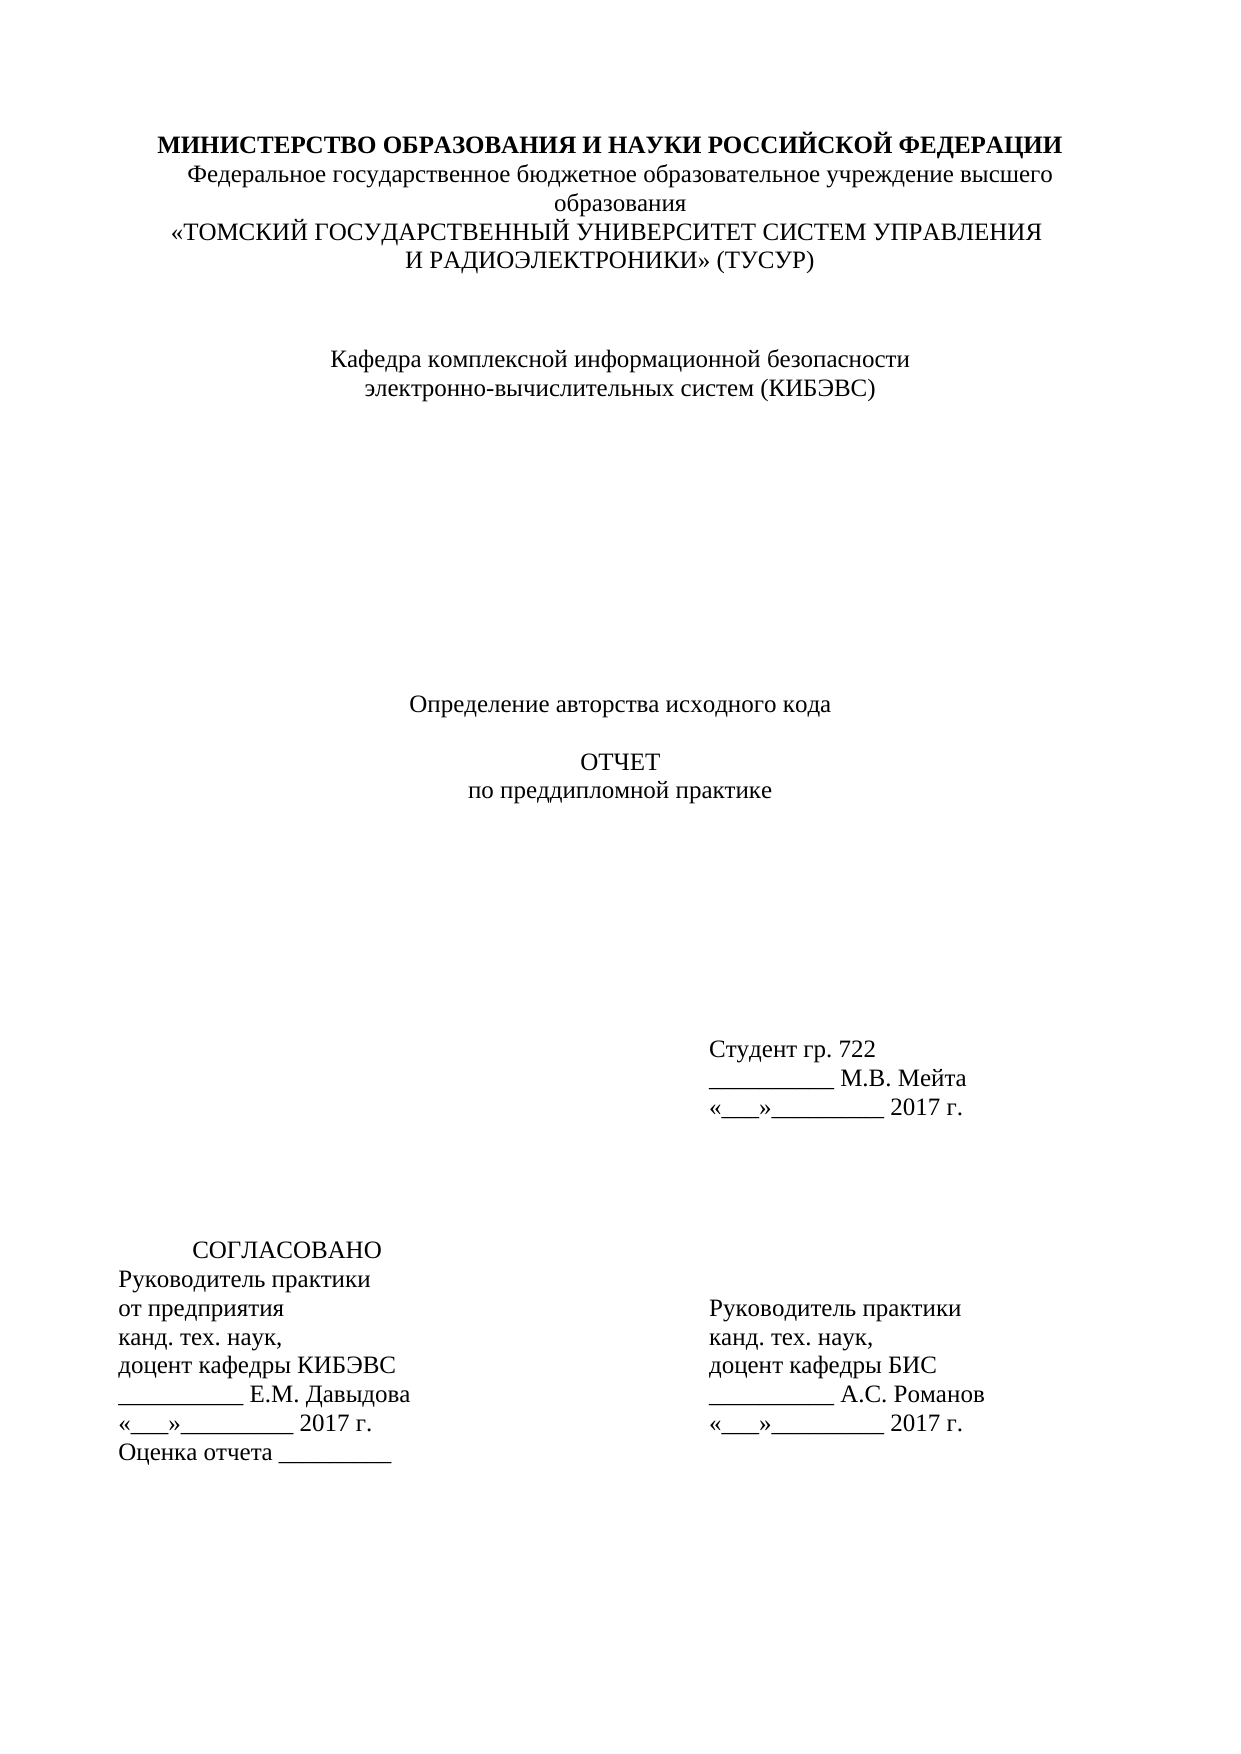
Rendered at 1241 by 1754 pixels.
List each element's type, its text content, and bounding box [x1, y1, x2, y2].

text Руководитель практики [118, 1264, 1122, 1293]
text __________ М.В. Мейта [118, 1063, 1122, 1092]
text И РАДИОЭЛЕКТРОНИКИ» (ТУСУР) [118, 246, 1101, 274]
text Оценка отчета _________ [118, 1437, 1122, 1466]
text доцент кафедры КИБЭВС доцент кафедры БИС [118, 1351, 1122, 1379]
text «___»_________ 2017 г. [118, 1092, 1122, 1121]
text от предприятия Руководитель практики [118, 1293, 1122, 1322]
text электронно-вычислительных систем (КИБЭВС) [118, 373, 1122, 402]
text Определение авторства исходного кода [118, 689, 1122, 718]
text Кафедра комплексной информационной безопасности [118, 344, 1122, 373]
text __________ Е.М. Давыдова __________ А.С. Романов [118, 1379, 1122, 1408]
text по преддипломной практике [118, 776, 1122, 804]
text Федеральное государственное бюджетное образовательное учреждение высшего образования [118, 159, 1122, 217]
text ОТЧЕТ [118, 747, 1122, 776]
text «___»_________ 2017 г. «___»_________ 2017 г. [118, 1408, 1122, 1437]
text СОГЛАСОВАНО [118, 1236, 1122, 1264]
text «ТОМСКИЙ ГОСУДАРСТВЕННЫЙ УНИВЕРСИТЕТ СИСТЕМ УПРАВЛЕНИЯ [118, 217, 1101, 246]
text МИНИСТЕРСТВО ОБРАЗОВАНИЯ И НАУКИ РОССИЙСКОЙ ФЕДЕРАЦИИ [118, 131, 1101, 159]
text канд. тех. наук, канд. тех. наук, [118, 1322, 1122, 1351]
text Студент гр. 722 [118, 1034, 1122, 1063]
